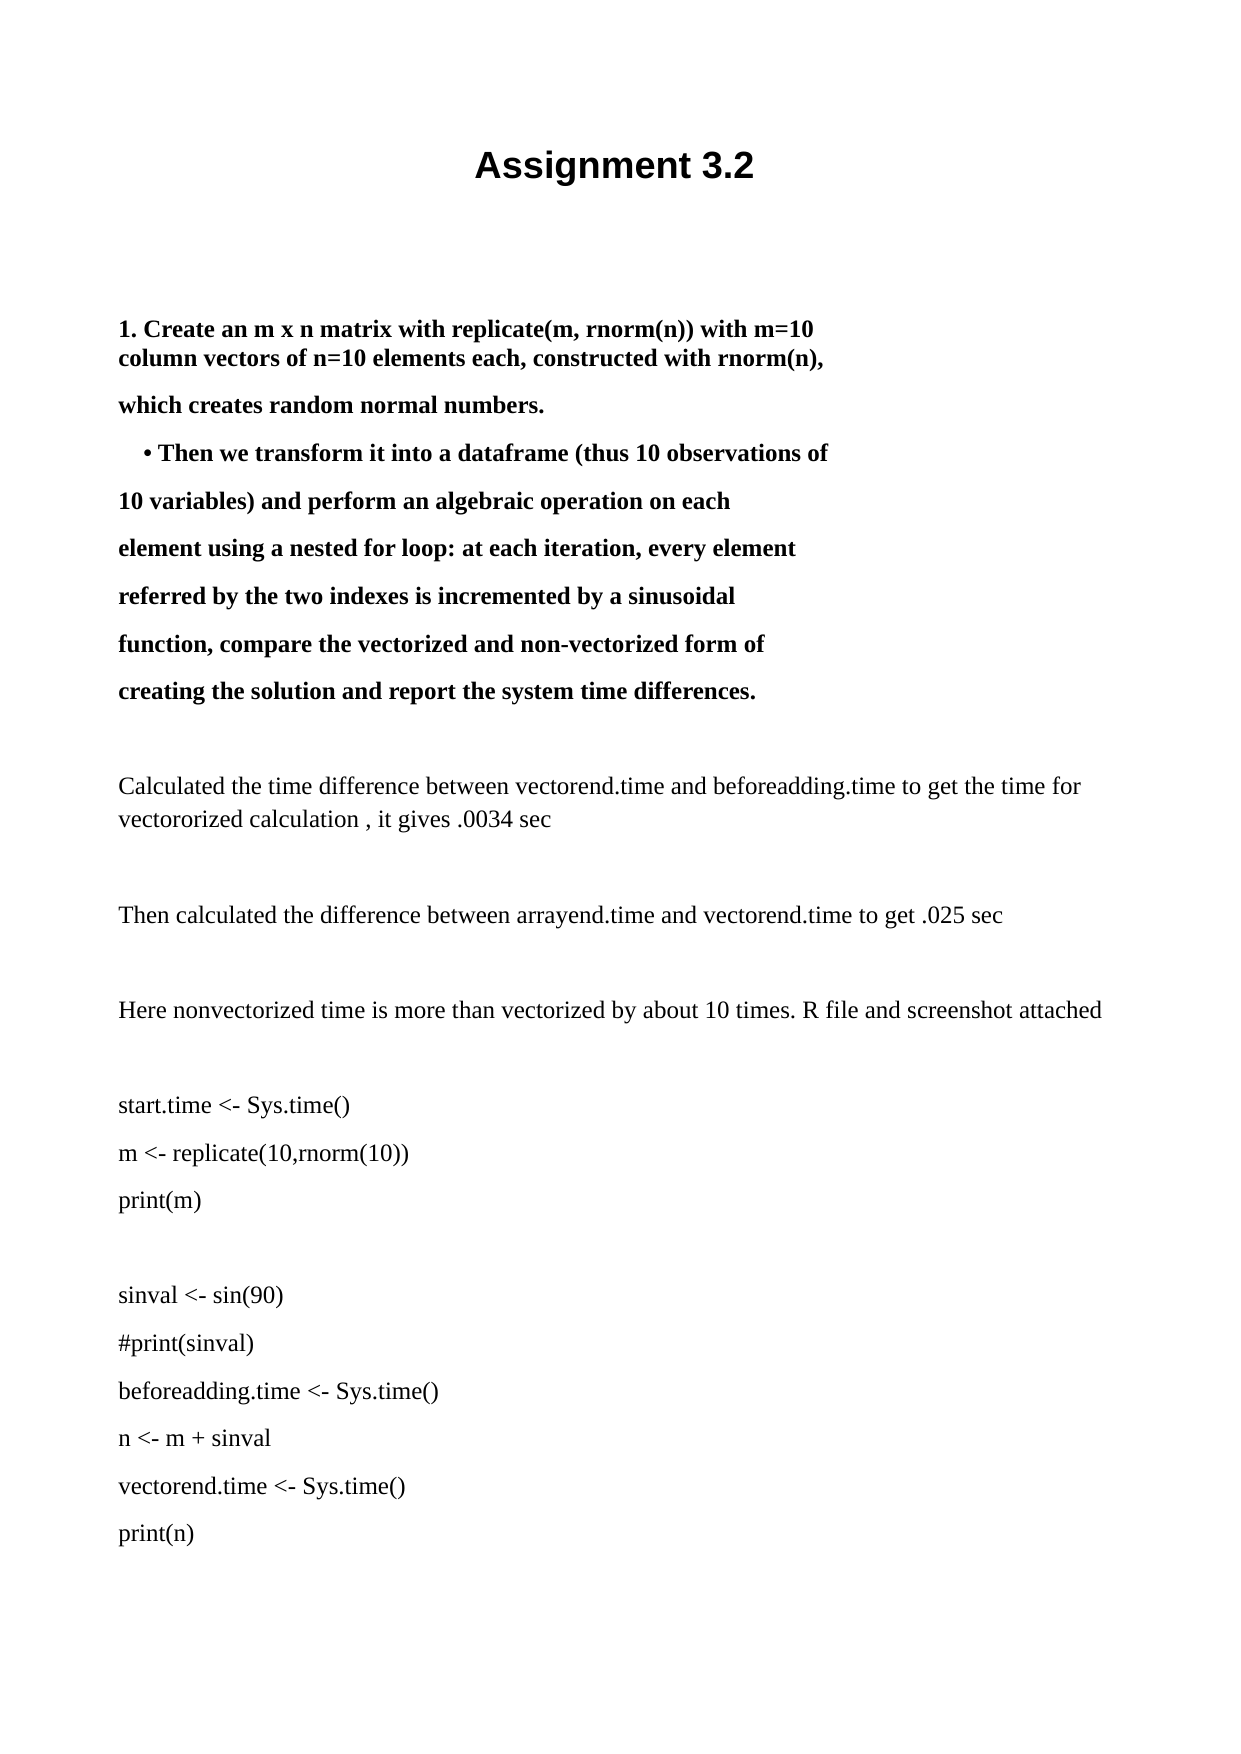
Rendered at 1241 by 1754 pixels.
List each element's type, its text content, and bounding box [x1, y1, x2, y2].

text 1. Create an m x n matrix with replicate(m, rnorm(n)) with m=10 [118, 314, 1122, 343]
text #print(sinval) [118, 1328, 1122, 1357]
text m <- replicate(10,rnorm(10)) [118, 1138, 1122, 1166]
text which creates random normal numbers. [118, 391, 1122, 419]
text vectorend.time <- Sys.time() [118, 1471, 1122, 1500]
text Then calculated the difference between arrayend.time and vectorend.time to get .025 sec [118, 900, 1122, 928]
text start.time <- Sys.time() [118, 1090, 1122, 1119]
text print(n) [118, 1518, 1122, 1547]
text n <- m + sinval [118, 1423, 1122, 1452]
text 10 variables) and perform an algebraic operation on each [118, 486, 1122, 514]
text element using a nested for loop: at each iteration, every element [118, 533, 1122, 562]
text column vectors of n=10 elements each, constructed with rnorm(n), [118, 343, 1122, 372]
text function, compare the vectorized and non-vectorized form of [118, 629, 1122, 657]
subtitle Assignment 3.2 [118, 143, 1122, 187]
text Here nonvectorized time is more than vectorized by about 10 times. R file and screenshot attached [118, 995, 1122, 1024]
text referred by the two indexes is incremented by a sinusoidal [118, 581, 1122, 610]
text creating the solution and report the system time differences. [118, 676, 1122, 705]
text print(m) [118, 1185, 1122, 1214]
text sinval <- sin(90) [118, 1281, 1122, 1309]
text Calculated the time difference between vectorend.time and beforeadding.time to get the time for vectororized calculation , it gives .0034 sec [118, 771, 1122, 833]
text beforeadding.time <- Sys.time() [118, 1376, 1122, 1404]
text • Then we transform it into a dataframe (thus 10 observations of [118, 438, 1122, 467]
